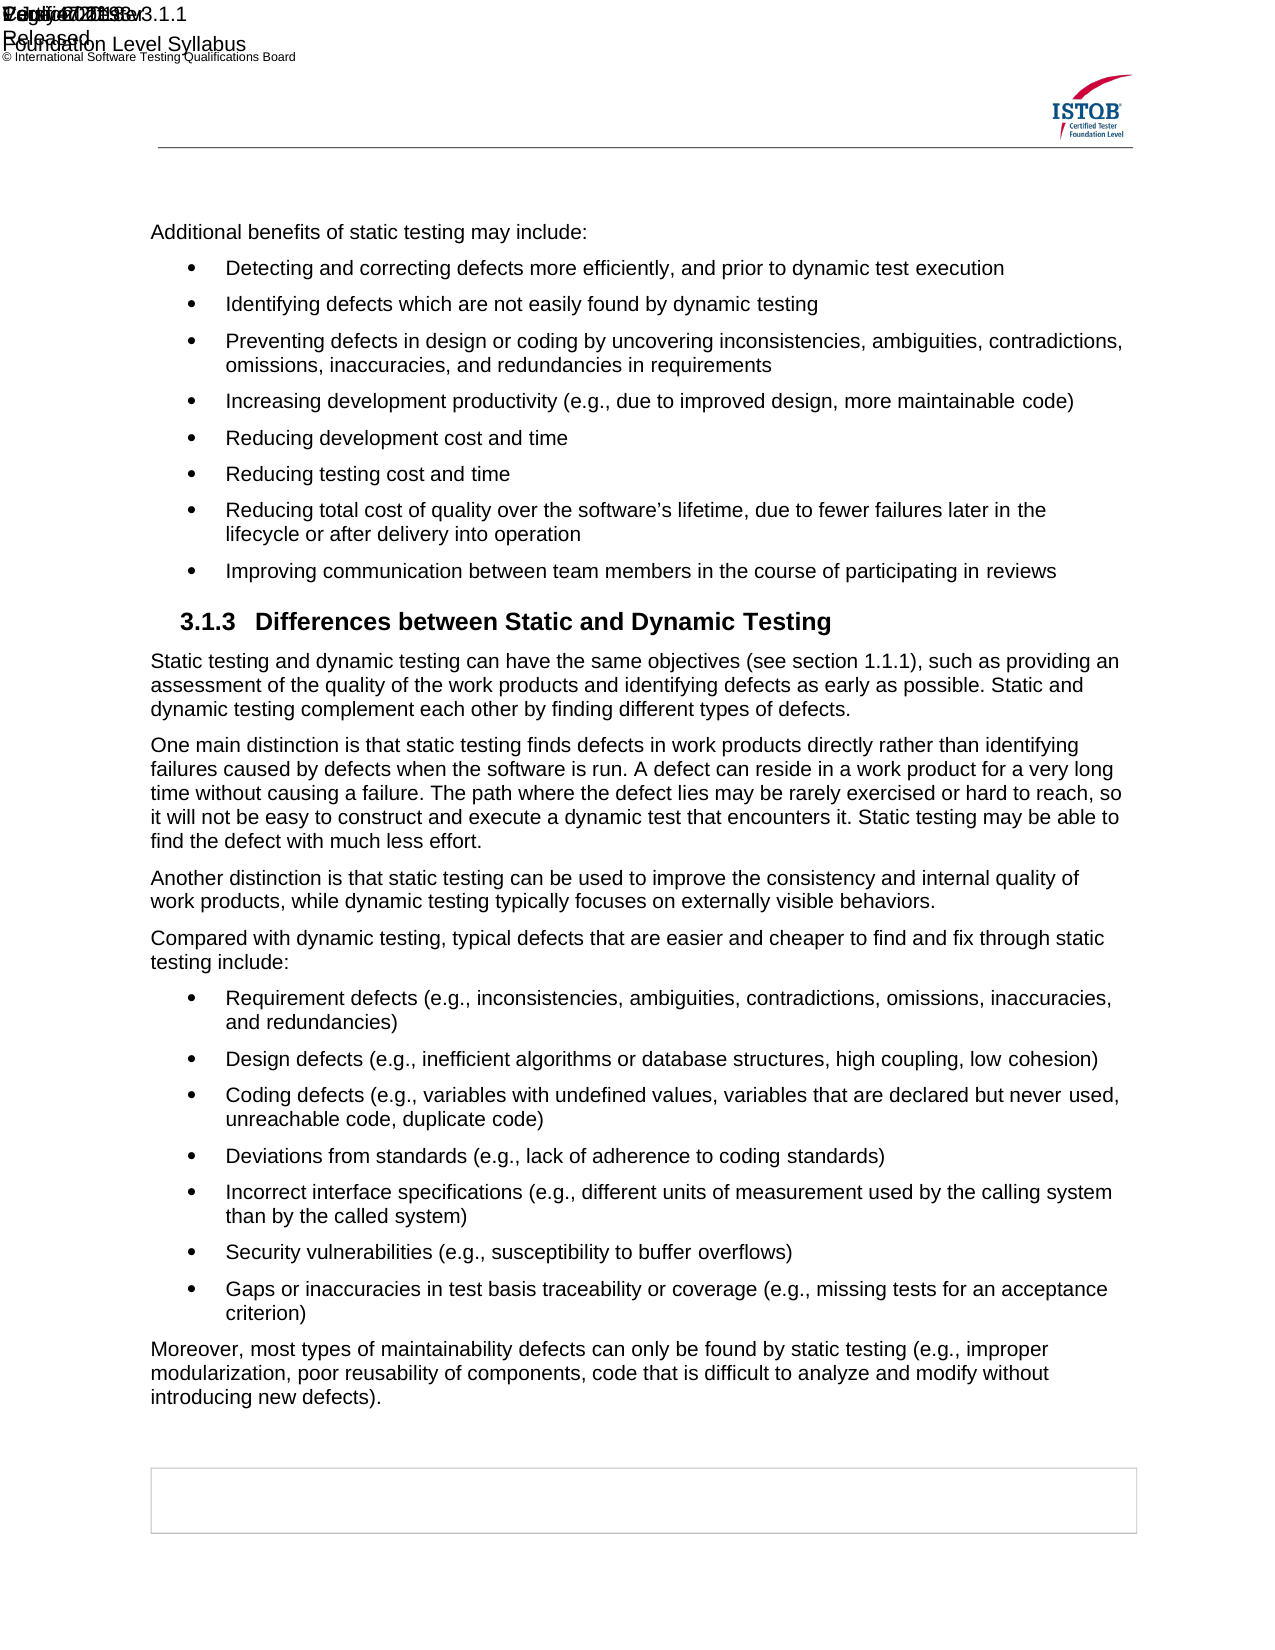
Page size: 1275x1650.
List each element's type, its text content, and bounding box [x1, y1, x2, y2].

list Reducing total cost of quality over the software’s lifetime, due to fewer failures later in the lifecycle or after delivery into operation [188, 498, 1047, 546]
text Moreover, most types of maintainability defects can only be found by static testing (e.g., improper modularization, poor reusability of components, code that is difficult to analyze and modify without introducing new defects). [150, 1337, 1050, 1408]
list Improving communication between team members in the course of participating in reviews [188, 559, 1150, 583]
text Compared with dynamic testing, typical defects that are easier and cheaper to find and fix through static testing include: [150, 926, 1106, 974]
text One main distinction is that static testing finds defects in work products directly rather than identifying failures caused by defects when the software is run. A defect can reside in a work product for a very long time without causing a failure. The path where the defect lies may be rarely exercised or hard to reach, so it will not be easy to construct and execute a dynamic test that encounters it. Static testing may be able to find the defect with much less effort. [150, 733, 1125, 853]
list Design defects (e.g., inefficient algorithms or database structures, high coupling, low cohesion) [188, 1046, 1150, 1071]
list Reducing testing cost and time [188, 462, 1150, 486]
text Additional benefits of static testing may include: [150, 219, 1150, 243]
text Another distinction is that static testing can be used to improve the consistency and internal quality of work products, while dynamic testing typically focuses on externally visible behaviors. [150, 865, 1082, 913]
list Gaps or inaccuracies in test basis traceability or coverage (e.g., missing tests for an acceptance criterion) [188, 1277, 1109, 1325]
picture [1036, 58, 1148, 161]
list Identifying defects which are not easily found by dynamic testing [188, 292, 1150, 316]
list Coding defects (e.g., variables with undefined values, variables that are declared but never used, unreachable code, duplicate code) [188, 1083, 1119, 1131]
list Detecting and correcting defects more efficiently, and prior to dynamic test execution [188, 256, 1150, 280]
list Preventing defects in design or coding by uncovering inconsistencies, ambiguities, contradictions, omissions, inaccuracies, and redundancies in requirements [188, 329, 1124, 377]
text Static testing and dynamic testing can have the same objectives (see section 1.1.1), such as providing an assessment of the quality of the work products and identifying defects as early as possible. Static and dynamic testing complement each other by finding different types of defects. [150, 649, 1123, 721]
list Security vulnerabilities (e.g., susceptibility to buffer overflows) [188, 1240, 1150, 1264]
list Deviations from standards (e.g., lack of adherence to coding standards) [188, 1143, 1150, 1168]
subtitle Differences between Static and Dynamic Testing [180, 607, 1150, 636]
list Incorrect interface specifications (e.g., different units of measurement used by the calling system than by the called system) [188, 1179, 1114, 1228]
list Increasing development productivity (e.g., due to improved design, more maintainable code) [188, 389, 1150, 413]
list Reducing development cost and time [188, 426, 1150, 450]
list Requirement defects (e.g., inconsistencies, ambiguities, contradictions, omissions, inaccuracies, and redundancies) [188, 986, 1113, 1034]
